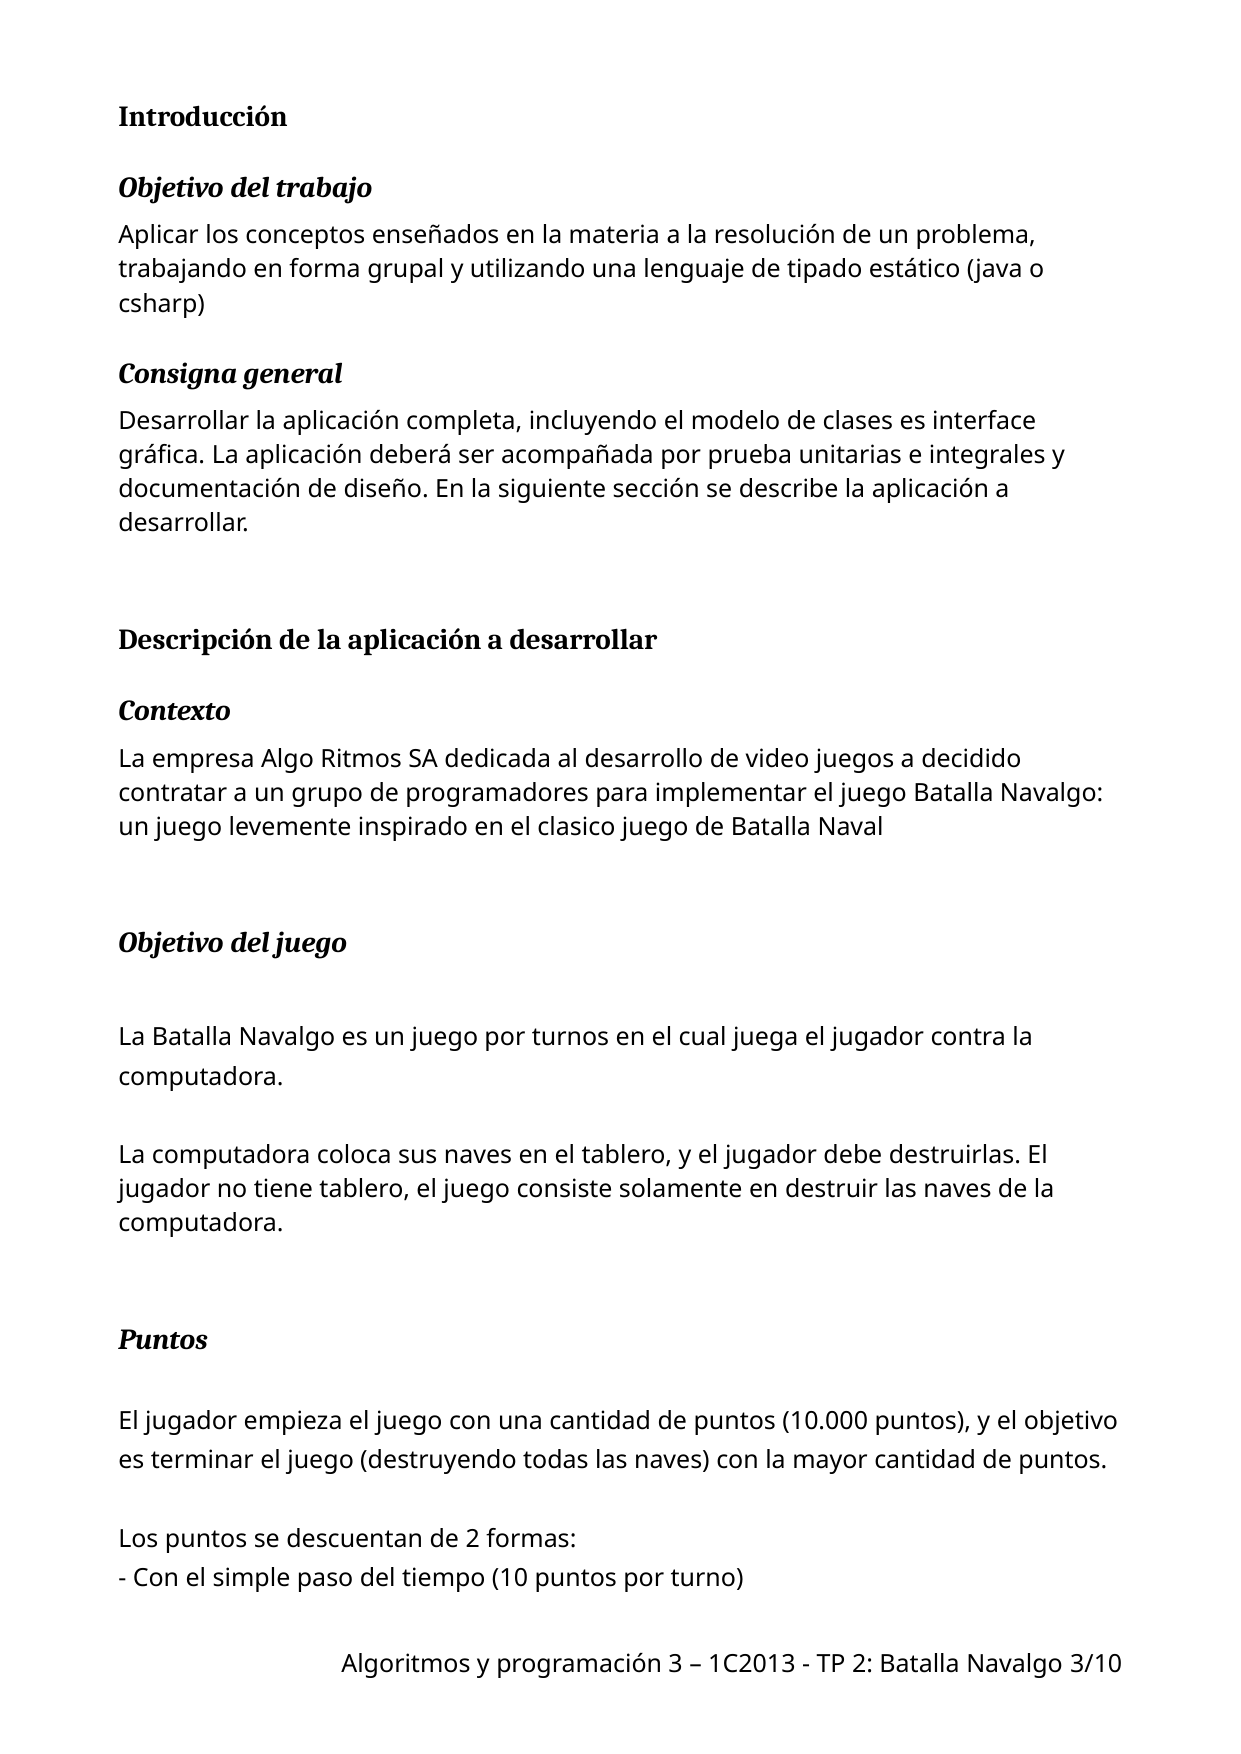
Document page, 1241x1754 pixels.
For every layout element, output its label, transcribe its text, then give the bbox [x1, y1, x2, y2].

subtitle Introducción [118, 100, 1122, 133]
text Aplicar los conceptos enseñados en la materia a la resolución de un problema, trabajando en forma grupal y utilizando una lenguaje de tipado estático (java o csharp) [118, 217, 1122, 319]
subtitle Objetivo del juego [118, 926, 1122, 960]
subtitle Puntos [118, 1323, 1122, 1356]
subtitle Contexto [118, 694, 1122, 728]
text Desarrollar la aplicación completa, incluyendo el modelo de clases es interface gráfica. La aplicación deberá ser acompañada por prueba unitarias e integrales y documentación de diseño. En la siguiente sección se describe la aplicación a desarrollar. [118, 403, 1122, 539]
subtitle Descripción de la aplicación a desarrollar [118, 623, 1122, 657]
subtitle Consigna general [118, 357, 1122, 390]
subtitle Objetivo del trabajo [118, 171, 1122, 204]
text El jugador empieza el juego con una cantidad de puntos (10.000 puntos), y el objetivo es terminar el juego (destruyendo todas las naves) con la mayor cantidad de puntos. [118, 1403, 1122, 1476]
text La empresa Algo Ritmos SA dedicada al desarrollo de video juegos a decidido contratar a un grupo de programadores para implementar el juego Batalla Navalgo: un juego levemente inspirado en el clasico juego de Batalla Naval [118, 740, 1122, 842]
text - Con el simple paso del tiempo (10 puntos por turno) [118, 1559, 1122, 1594]
text La Batalla Navalgo es un juego por turnos en el cual juega el jugador contra la computadora. [118, 1019, 1122, 1092]
text La computadora coloca sus naves en el tablero, y el jugador debe destruirlas. El jugador no tiene tablero, el juego consiste solamente en destruir las naves de la computadora. [118, 1137, 1122, 1239]
text Los puntos se descuentan de 2 formas: [118, 1520, 1122, 1554]
